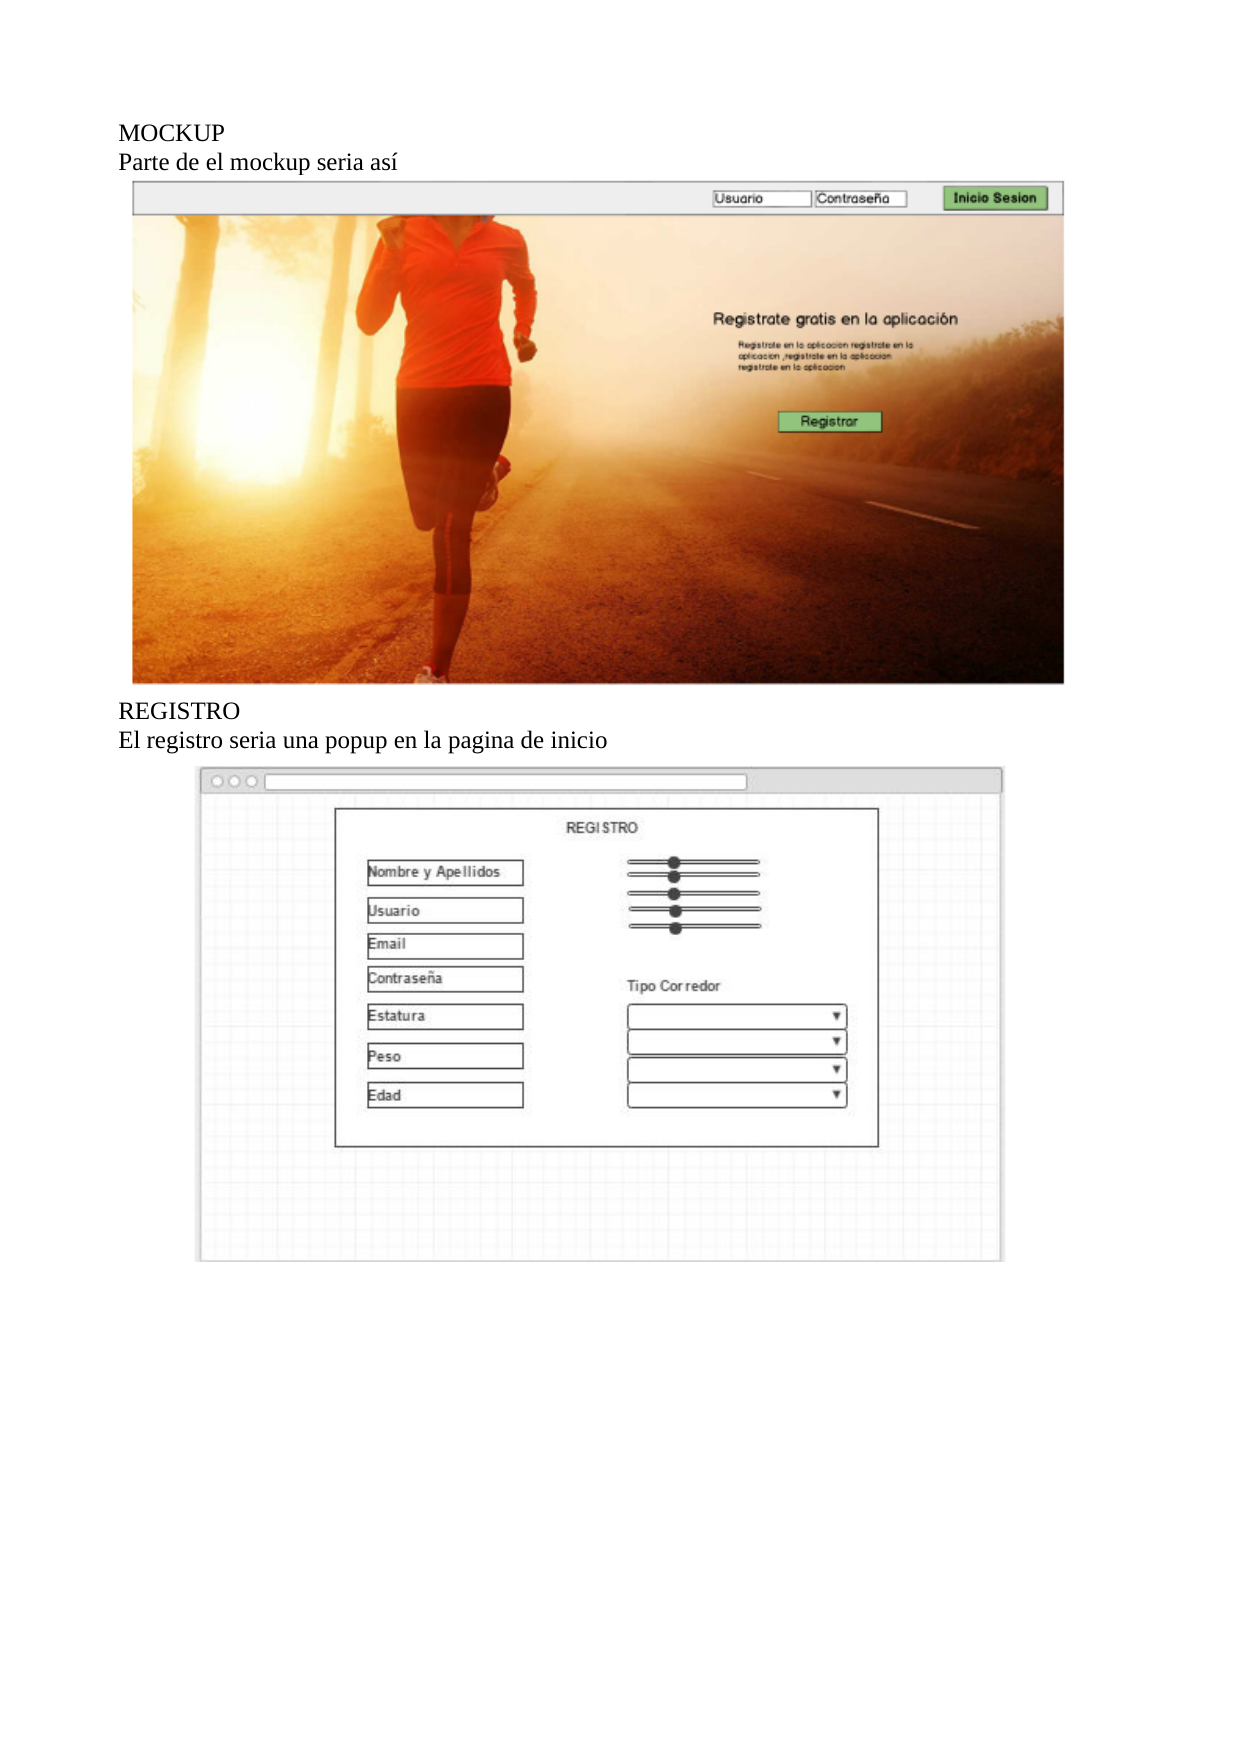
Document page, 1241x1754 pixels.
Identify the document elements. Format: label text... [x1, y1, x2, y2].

text El registro seria una popup en la pagina de inicio [118, 725, 1122, 753]
text MOCKUP [118, 118, 1122, 147]
text Parte de el mockup seria así [118, 147, 1122, 176]
text REGISTRO [118, 176, 1122, 725]
picture [128, 175, 1072, 696]
picture [194, 766, 1006, 1262]
